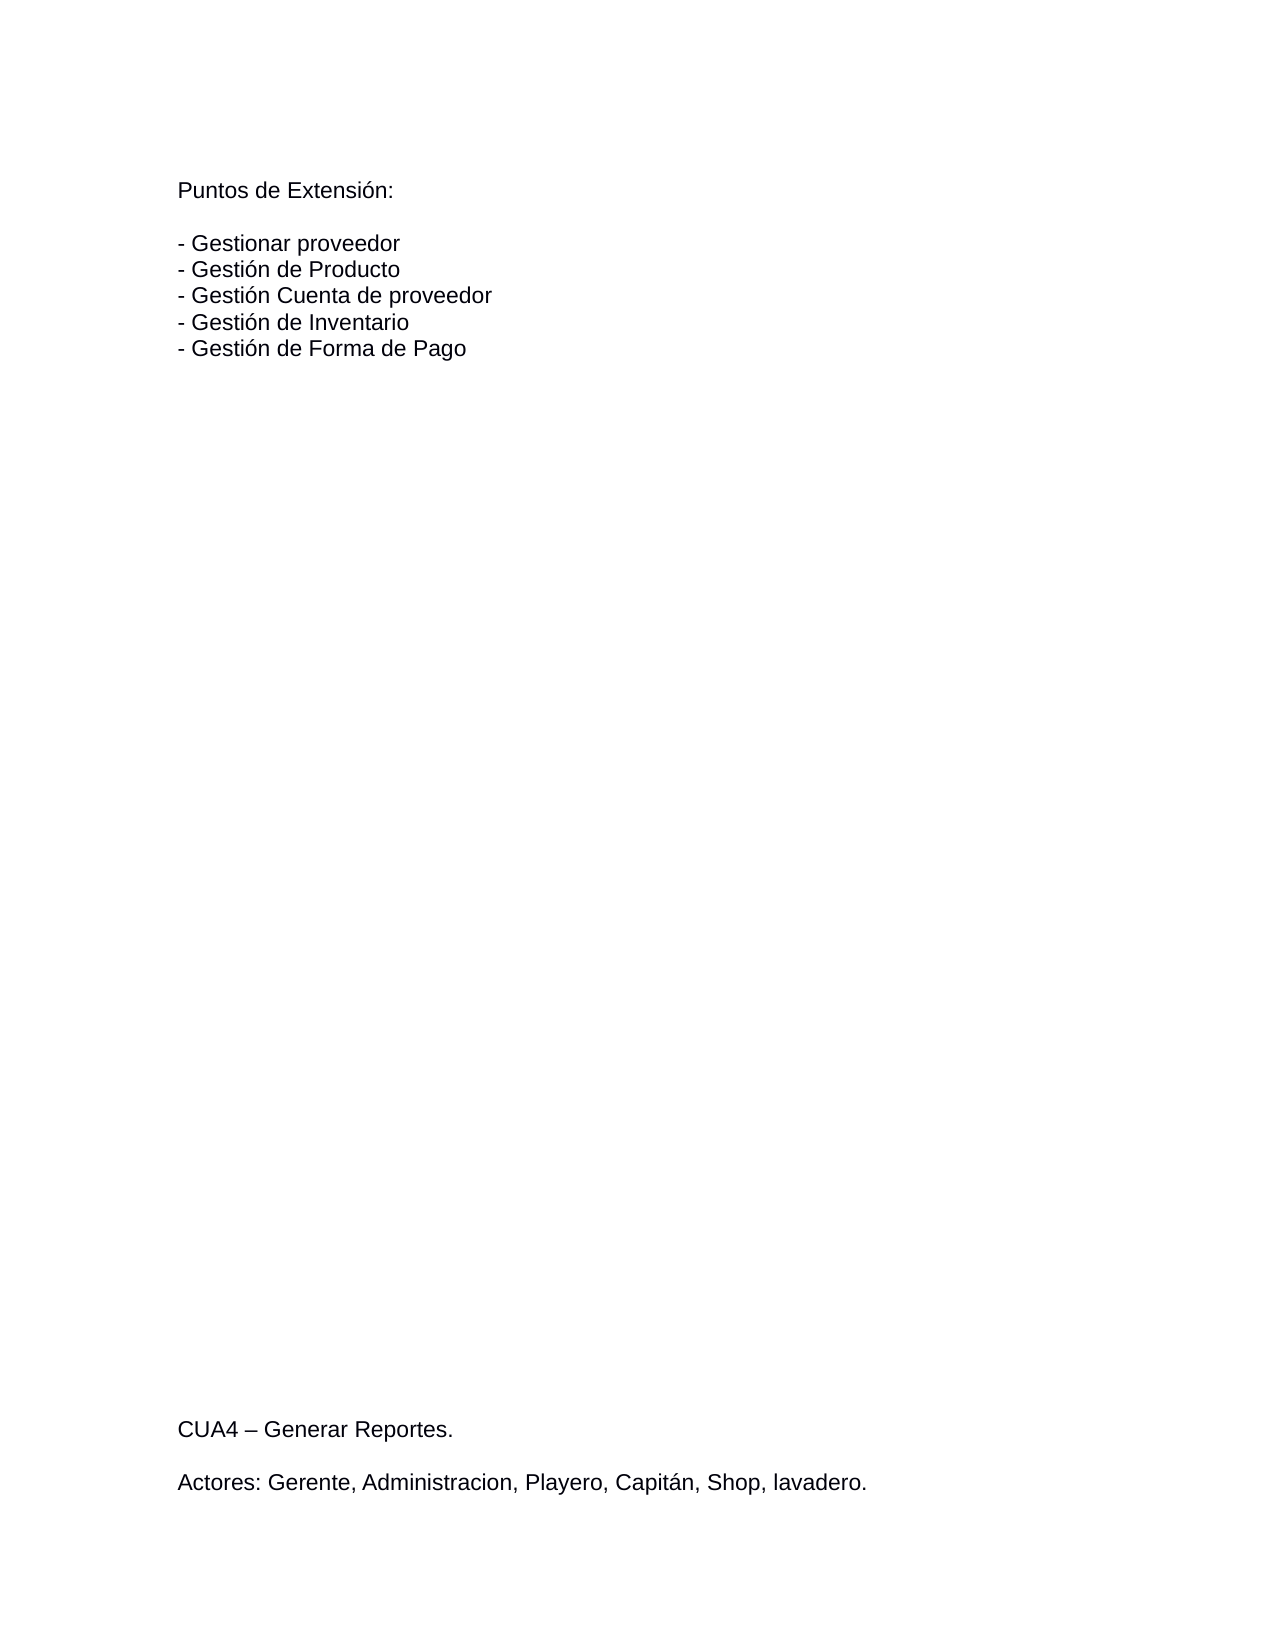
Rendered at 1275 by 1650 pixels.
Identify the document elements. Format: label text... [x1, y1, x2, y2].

text Actores: Gerente, Administracion, Playero, Capitán, Shop, lavadero. [177, 1467, 1098, 1495]
text - Gestionar proveedor [177, 230, 1098, 256]
text Puntos de Extensión: [177, 177, 1098, 203]
text - Gestión Cuenta de proveedor [177, 282, 1098, 309]
text - Gestión de Producto [177, 256, 1098, 282]
text - Gestión de Forma de Pago [177, 335, 1098, 362]
text - Gestión de Inventario [177, 309, 1098, 335]
text CUA4 – Generar Reportes. [177, 1416, 1098, 1442]
